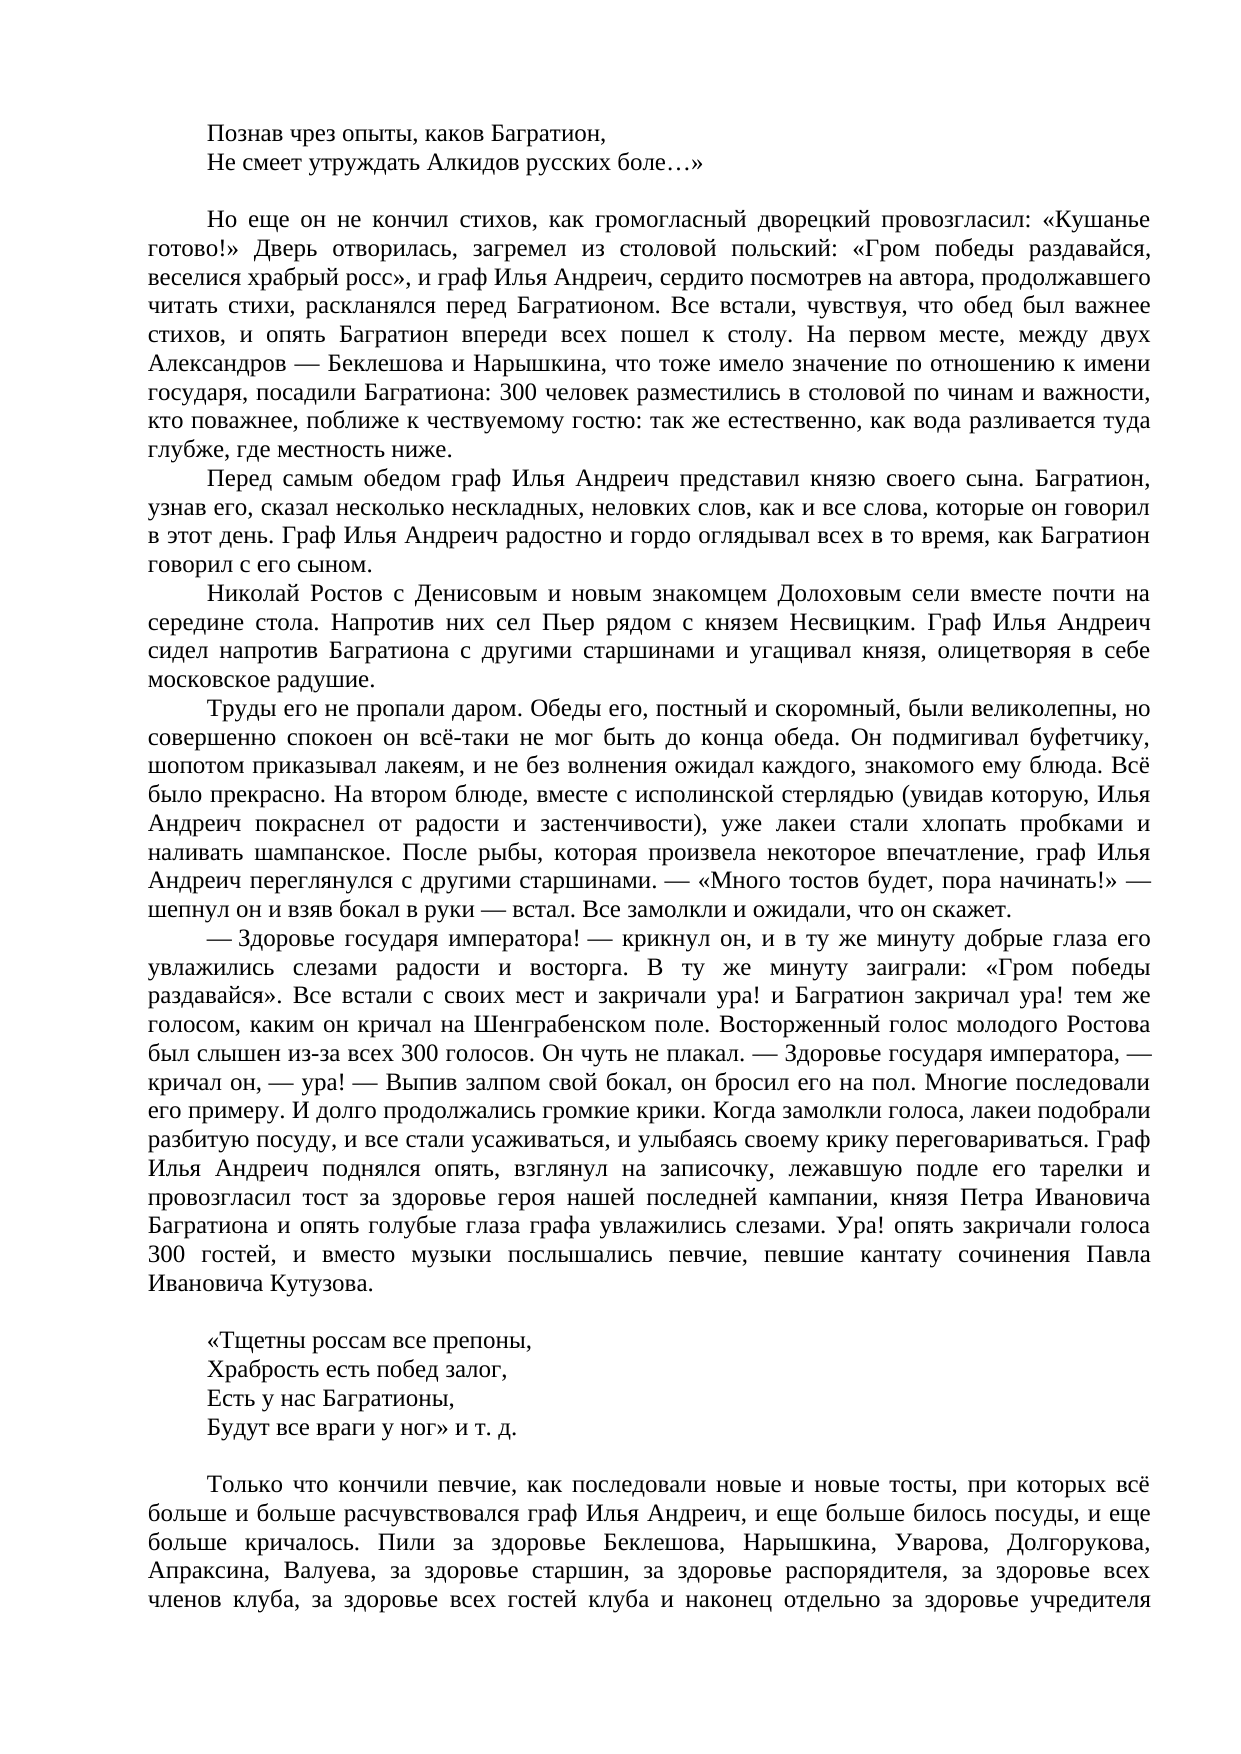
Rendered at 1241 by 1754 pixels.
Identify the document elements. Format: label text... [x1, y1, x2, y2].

text — Здоровье государя императора! — крикнул он, и в ту же минуту добрые глаза его увлажились слезами радости и восторга. В ту же минуту заиграли: «Гром победы раздавайся». Все встали с своих мест и закричали ура! и Багратион закричал ура! тем же голосом, каким он кричал на Шенграбенском поле. Восторженный голос молодого Ростова был слышен из-за всех 300 голосов. Он чуть не плакал. — Здоровье государя императора, — кричал он, — ура! — Выпив залпом свой бокал, он бросил его на пол. Многие последовали его примеру. И долго продолжались громкие крики. Когда замолкли голоса, лакеи подобрали разбитую посуду, и все стали усаживаться, и улыбаясь своему крику переговариваться. Граф Илья Андреич поднялся опять, взглянул на записочку, лежавшую подле его тарелки и провозгласил тост за здоровье героя нашей последней кампании, князя Петра Ивановича Багратиона и опять голубые глаза графа увлажились слезами. Ура! опять закричали голоса 300 гостей, и вместо музыки послышались певчие, певшие кантату сочинения Павла Ивановича Кутузова. [148, 923, 1152, 1297]
text «Тщетны россам все препоны, [148, 1326, 1089, 1354]
text Труды его не пропали даром. Обеды его, постный и скоромный, были великолепны, но совершенно спокоен он всё-таки не мог быть до конца обеда. Он подмигивал буфетчику, шопотом приказывал лакеям, и не без волнения ожидал каждого, знакомого ему блюда. Всё было прекрасно. На втором блюде, вместе с исполинской стерлядью (увидав которую, Илья Андреич покраснел от радости и застенчивости), уже лакеи стали хлопать пробками и наливать шампанское. После рыбы, которая произвела некоторое впечатление, граф Илья Андреич переглянулся с другими старшинами. — «Много тостов будет, пора начинать!» — шепнул он и взяв бокал в руки — встал. Все замолкли и ожидали, что он скажет. [148, 693, 1152, 923]
text Храбрость есть побед залог, [148, 1354, 1089, 1383]
text Есть у нас Багратионы, [148, 1383, 1089, 1412]
text Но еще он не кончил стихов, как громогласный дворецкий провозгласил: «Кушанье готово!» Дверь отворилась, загремел из столовой польский: «Гром победы раздавайся, веселися храбрый росс», и граф Илья Андреич, сердито посмотрев на автора, продолжавшего читать стихи, раскланялся перед Багратионом. Все встали, чувствуя, что обед был важнее стихов, и опять Багратион впереди всех пошел к столу. На первом месте, между двух Александров — Беклешова и Нарышкина, что тоже имело значение по отношению к имени государя, посадили Багратиона: 300 человек разместились в столовой по чинам и важности, кто поважнее, поближе к чествуемому гостю: так же естественно, как вода разливается туда глубже, где местность ниже. [148, 204, 1152, 463]
text Будут все враги у ног» и т. д. [148, 1412, 1089, 1441]
text Перед самым обедом граф Илья Андреич представил князю своего сына. Багратион, узнав его, сказал несколько нескладных, неловких слов, как и все слова, которые он говорил в этот день. Граф Илья Андреич радостно и гордо оглядывал всех в то время, как Багратион говорил с его сыном. [148, 463, 1152, 578]
text Николай Ростов с Денисовым и новым знакомцем Долоховым сели вместе почти на середине стола. Напротив них сел Пьер рядом с князем Несвицким. Граф Илья Андреич сидел напротив Багратиона с другими старшинами и угащивал князя, олицетворяя в себе московское радушие. [148, 578, 1152, 693]
text Не смеет утруждать Алкидов русских боле…» [148, 147, 1089, 176]
text Только что кончили певчие, как последовали новые и новые тосты, при которых всё больше и больше расчувствовался граф Илья Андреич, и еще больше билось посуды, и еще больше кричалось. Пили за здоровье Беклешова, Нарышкина, Уварова, Долгорукова, Апраксина, Валуева, за здоровье старшин, за здоровье распорядителя, за здоровье всех членов клуба, за здоровье всех гостей клуба и наконец отдельно за здоровье учредителя [148, 1469, 1152, 1613]
text Познав чрез опыты, каков Багратион, [148, 118, 1089, 147]
